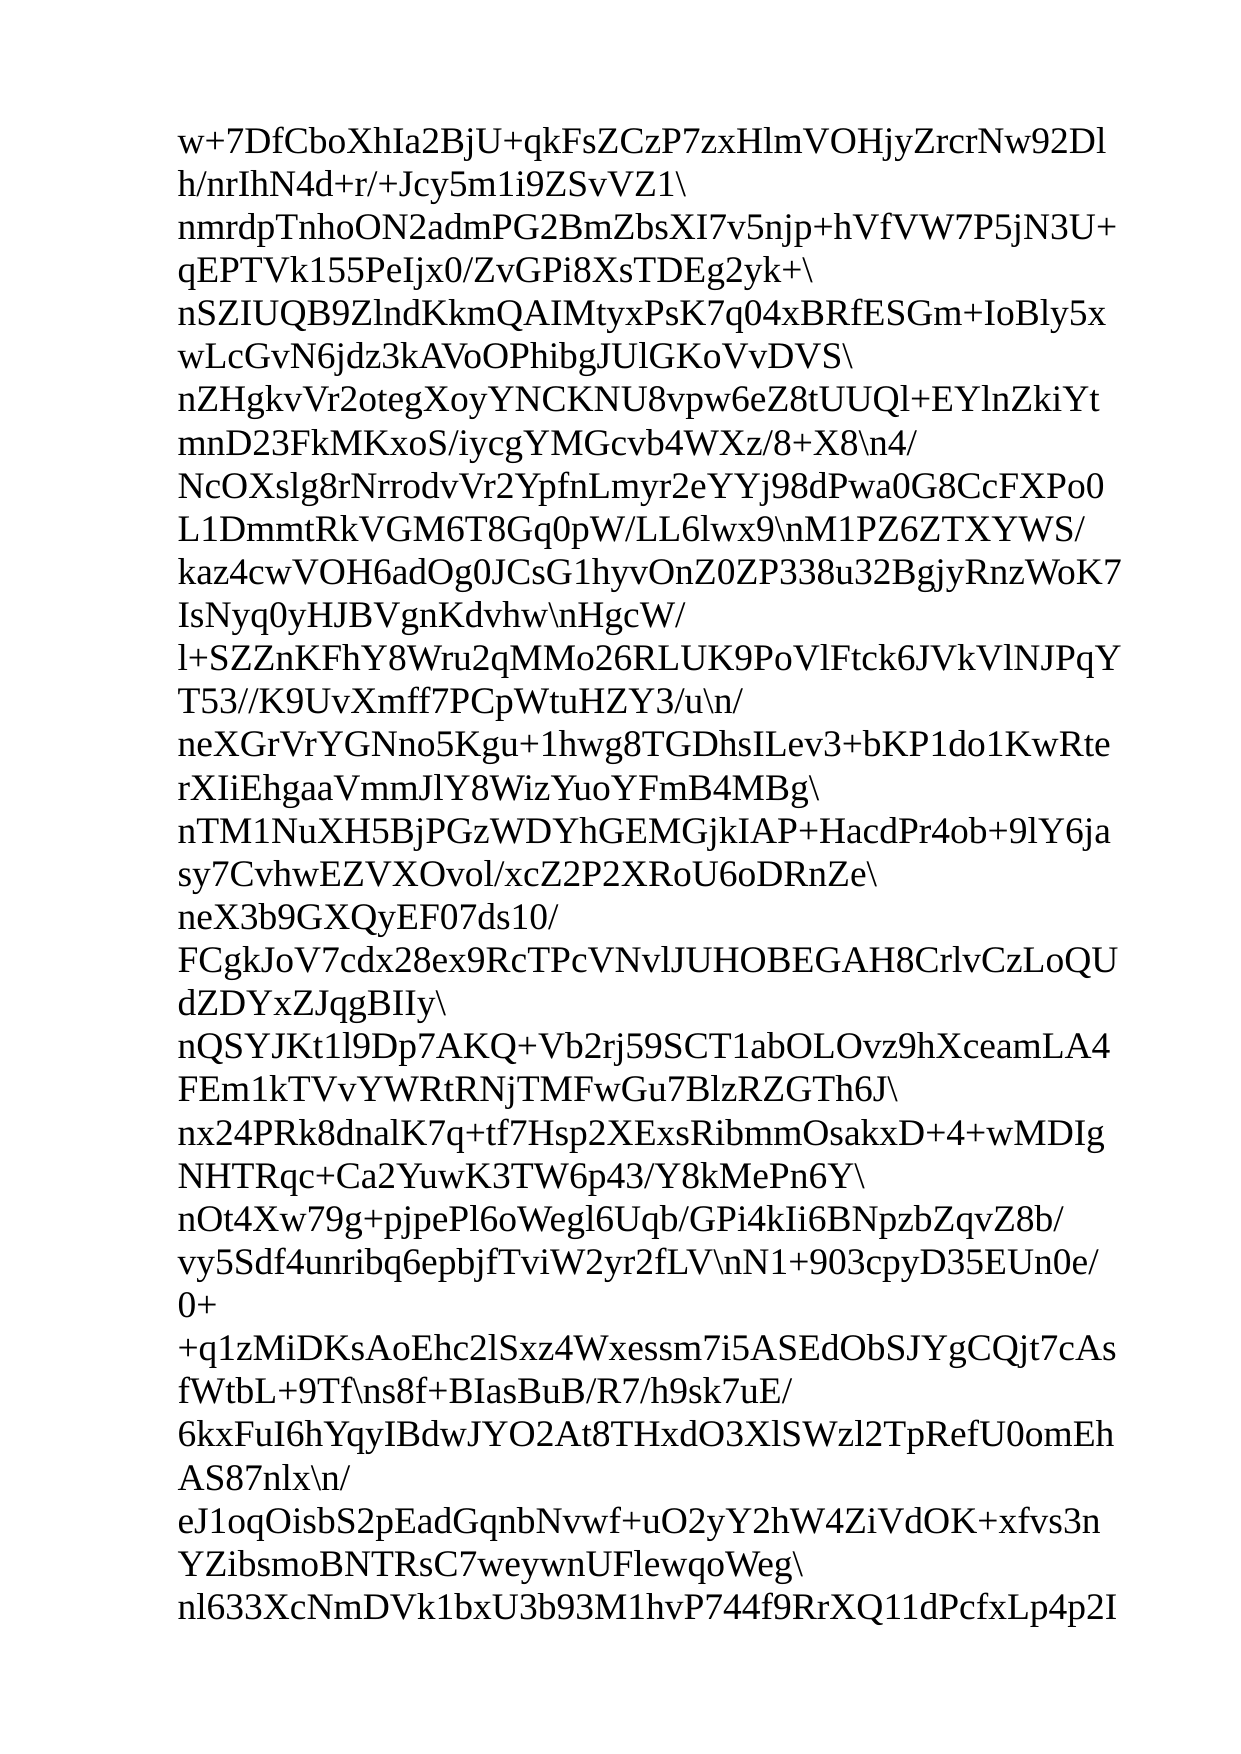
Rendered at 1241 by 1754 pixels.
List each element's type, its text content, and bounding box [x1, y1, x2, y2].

list w+7DfCboXhIa2BjU+qkFsZCzP7zxHlmVOHjyZrcrNw92Dlh/nrIhN4d+r/+Jcy5m1i9ZSvVZ1\nmrdpTnhoON2admPG2BmZbsXI7v5njp+hVfVW7P5jN3U+qEPTVk155PeIjx0/ZvGPi8XsTDEg2yk+\nSZIUQB9ZlndKkmQAIMtyxPsK7q04xBRfESGm+IoBly5xwLcGvN6jdz3kAVoOPhibgJUlGKoVvDVS\nZHgkvVr2otegXoyYNCKNU8vpw6eZ8tUUQl+EYlnZkiYtmnD23FkMKxoS/iycgYMGcvb4WXz/8+X8\n4/NcOXslg8rNrrodvVr2YpfnLmyr2eYYj98dPwa0G8CcFXPo0L1DmmtRkVGM6T8Gq0pW/LL6lwx9\nM1PZ6ZTXYWS/kaz4cwVOH6adOg0JCsG1hyvOnZ0ZP338u32BgjyRnzWoK7IsNyq0yHJBVgnKdvhw\nHgcW/l+SZZnKFhY8Wru2qMMo26RLUK9PoVlFtck6JVkVlNJPqYT53//K9UvXmff7PCpWtuHZY3/u\n/neXGrVrYGNno5Kgu+1hwg8TGDhsILev3+bKP1do1KwRterXIiEhgaaVmmJlY8WizYuoYFmB4MBg\nTM1NuXH5BjPGzWDYhGEMGjkIAP+HacdPr4ob+9lY6jasy7CvhwEZVXOvol/xcZ2P2XRoU6oDRnZe\neX3b9GXQyEF07ds10/FCgkJoV7cdx28ex9RcTPcVNvlJUHOBEGAH8CrlvCzLoQUdZDYxZJqgBIIy\nQSYJKt1l9Dp7AKQ+Vb2rj59SCT1abOLOvz9hXceamLA4FEm1kTVvYWRtRNjTMFwGu7BlzRZGTh6J\nx24PRk8dnalK7q+tf7Hsp2XExsRibmmOsakxD+4+wMDIgNHTRqc+Ca2YuwK3TW6p43/Y8kMePn6Y\nOt4Xw79g+pjpePl6oWegl6Uqb/GPi4kIi6BNpzbZqvZ8b/vy5Sdf4unribq6epbjfTviW2yr2fLV\nN1+903cpyD35EUn0e/0++q1zMiDKsAoEhc2lSxz4Wxessm7i5ASEdObSJYgCQjt7cAsfWtbL+9Tf\ns8f+BIasBuB/R7/h9sk7uE/6kxFuI6hYqyIBdwJYO2At8THxdO3XlSWzl2TpRefU0omEhAS87nlx\n/eJ1oqOisbS2pEadGqnbNvwf+uO2yY2hW4ZiVdOK+xfvs3nYZibsmoBNTRsC7weywnUFlewqoWeg\nl633XcNmDVk1bxU3b93M1hvP744f9RrXQ11dPcfxLp4p2I [177, 118, 1122, 1627]
